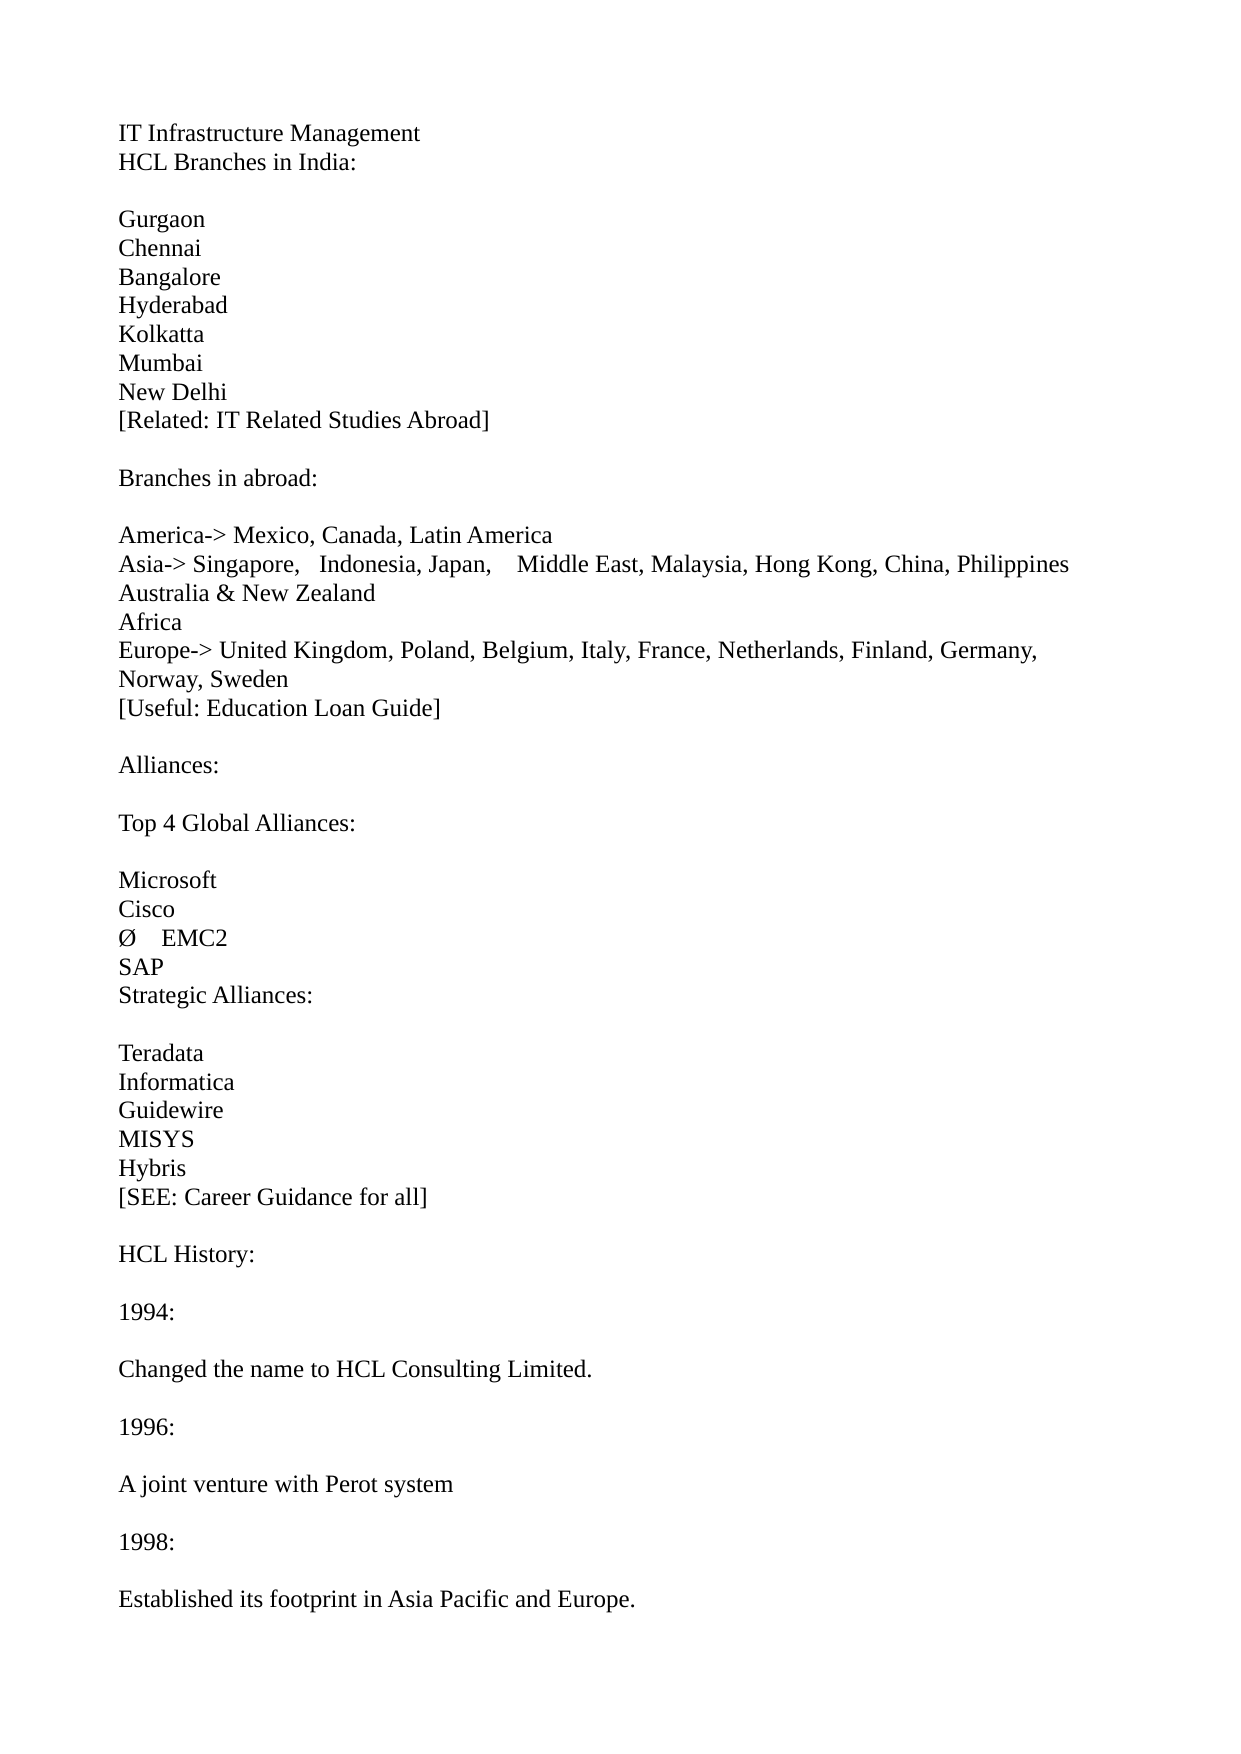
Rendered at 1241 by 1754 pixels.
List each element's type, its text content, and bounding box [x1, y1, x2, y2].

text Africa [118, 607, 1122, 636]
text 1996: [118, 1412, 1122, 1441]
text [Useful: Education Loan Guide] [118, 693, 1122, 722]
text Chennai [118, 233, 1122, 262]
text MISYS [118, 1124, 1122, 1153]
text HCL Branches in India: [118, 147, 1122, 176]
text New Delhi [118, 377, 1122, 406]
text Gurgaon [118, 204, 1122, 233]
text Australia & New Zealand [118, 578, 1122, 607]
text Ø EMC2 [118, 923, 1122, 952]
text HCL History: [118, 1239, 1122, 1268]
text Bangalore [118, 262, 1122, 291]
text Changed the name to HCL Consulting Limited. [118, 1354, 1122, 1383]
text Hyderabad [118, 291, 1122, 319]
text Cisco [118, 894, 1122, 923]
text Microsoft [118, 866, 1122, 894]
text Established its footprint in Asia Pacific and Europe. [118, 1584, 1122, 1613]
text Teradata [118, 1038, 1122, 1067]
text Branches in abroad: [118, 463, 1122, 492]
text Top 4 Global Alliances: [118, 808, 1122, 837]
text 1994: [118, 1297, 1122, 1326]
text Hybris [118, 1153, 1122, 1182]
text Informatica [118, 1067, 1122, 1096]
text A joint venture with Perot system [118, 1469, 1122, 1498]
text IT Infrastructure Management [118, 118, 1122, 147]
text [Related: IT Related Studies Abroad] [118, 406, 1122, 434]
text Asia-> Singapore, Indonesia, Japan, Middle East, Malaysia, Hong Kong, China, Philippines [118, 549, 1122, 578]
text 1998: [118, 1527, 1122, 1556]
text Europe-> United Kingdom, Poland, Belgium, Italy, France, Netherlands, Finland, Germany, Norway, Sweden [118, 636, 1122, 693]
text [SEE: Career Guidance for all] [118, 1182, 1122, 1211]
text Strategic Alliances: [118, 981, 1122, 1009]
text America-> Mexico, Canada, Latin America [118, 521, 1122, 549]
text Guidewire [118, 1096, 1122, 1124]
text Alliances: [118, 751, 1122, 779]
text Kolkatta [118, 319, 1122, 348]
text Mumbai [118, 348, 1122, 377]
text SAP [118, 952, 1122, 981]
